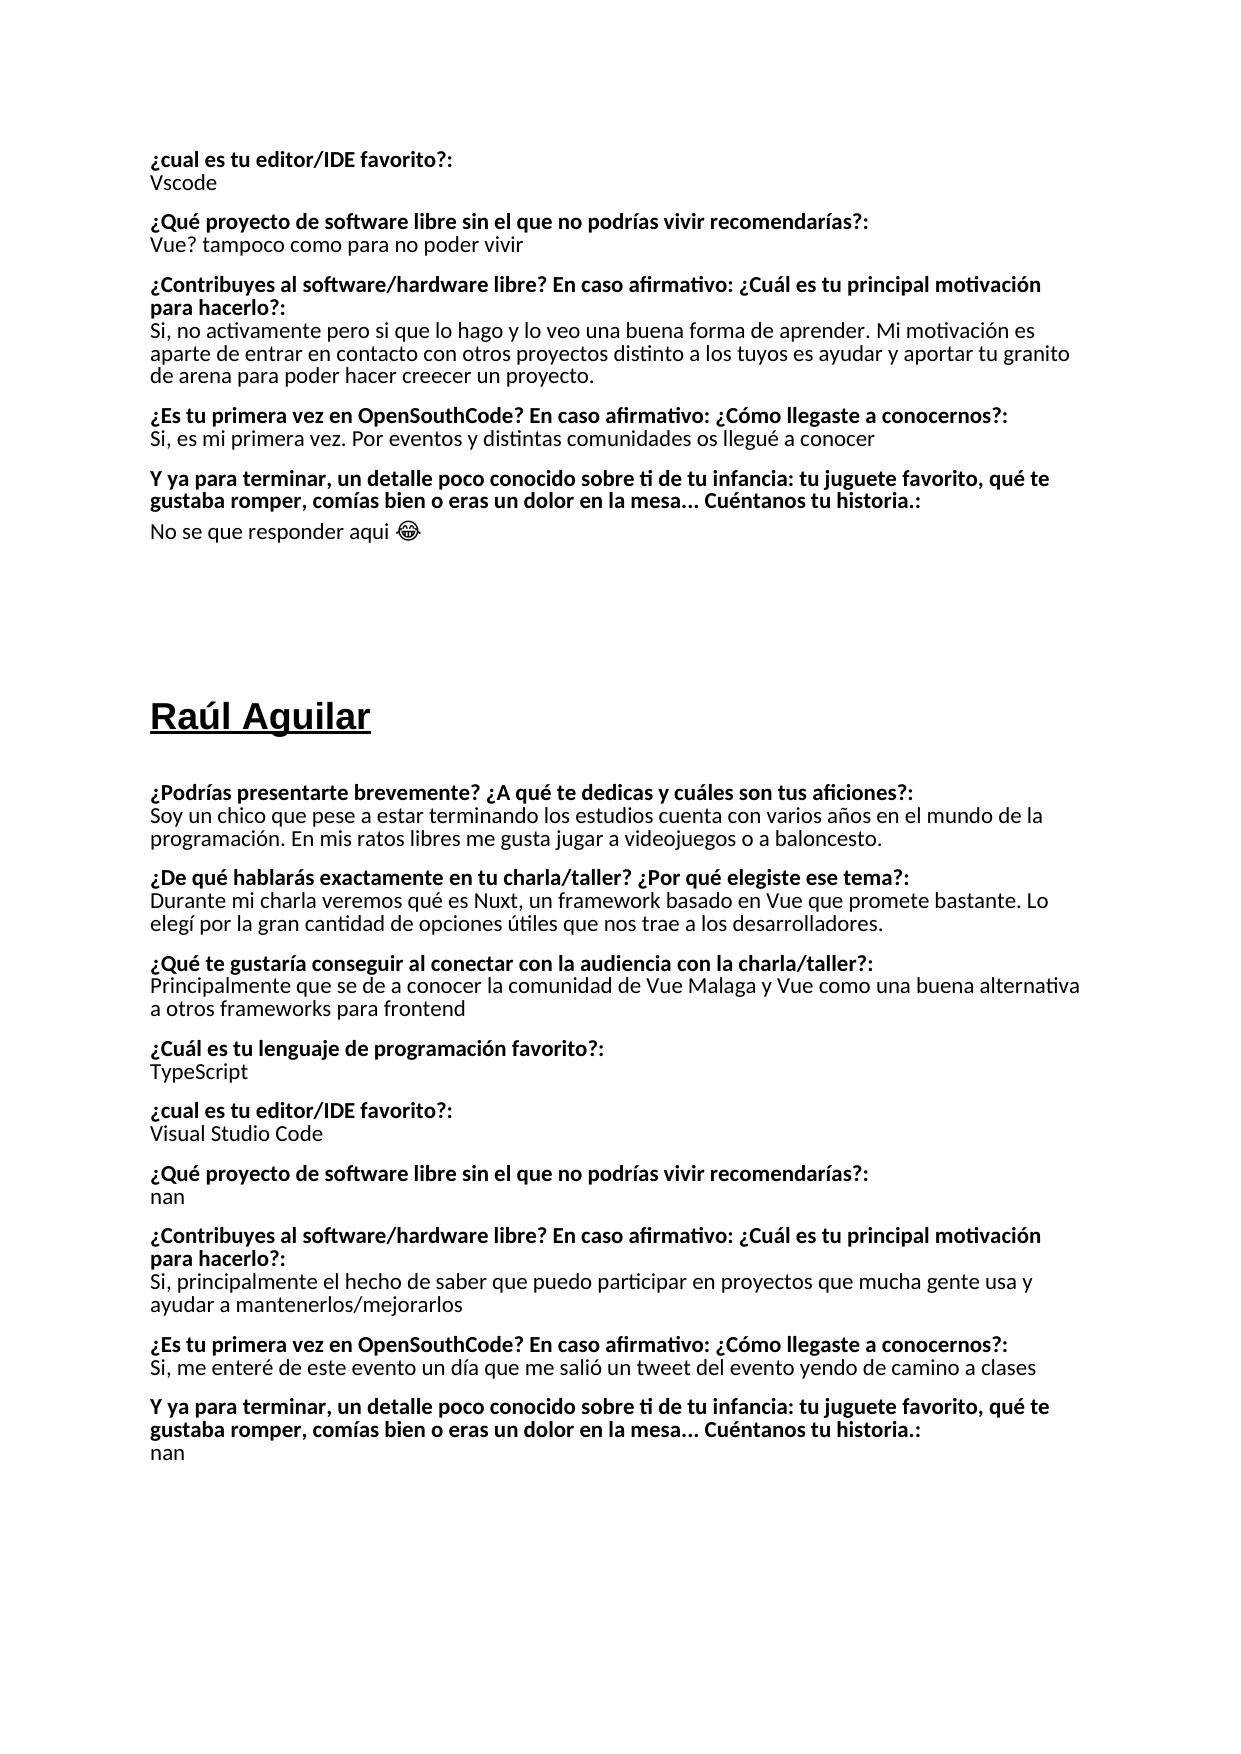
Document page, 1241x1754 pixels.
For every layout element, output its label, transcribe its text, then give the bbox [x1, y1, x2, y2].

text ¿Contribuyes al software/hardware libre? En caso afirmativo: ¿Cuál es tu principal motivación para hacerlo?: Si, principalmente el hecho de saber que puedo participar en proyectos que mucha gente usa y ayudar a mantenerlos/mejorarlos [150, 1227, 1090, 1318]
text Y ya para terminar, un detalle poco conocido sobre ti de tu infancia: tu juguete favorito, qué te gustaba romper, comías bien o eras un dolor en la mesa... Cuéntanos tu historia.: nan [150, 1398, 1090, 1466]
text ¿Podrías presentarte brevemente? ¿A qué te dedicas y cuáles son tus aficiones?: Soy un chico que pese a estar terminando los estudios cuenta con varios años en el mundo de la programación. En mis ratos libres me gusta jugar a videojuegos o a baloncesto. [150, 783, 1090, 852]
text ¿Contribuyes al software/hardware libre? En caso afirmativo: ¿Cuál es tu principal motivación para hacerlo?: Si, no activamente pero si que lo hago y lo veo una buena forma de aprender. Mi motivación es aparte de entrar en contacto con otros proyectos distinto a los tuyos es ayudar y aportar tu granito de arena para poder hacer creecer un proyecto. [150, 275, 1090, 389]
text ¿Cuál es tu lenguaje de programación favorito?: TypeScript [150, 1039, 1090, 1085]
text ¿Qué te gustaría conseguir al conectar con la audiencia con la charla/taller?: Principalmente que se de a conocer la comunidad de Vue Malaga y Vue como una buena alternativa a otros frameworks para frontend [150, 954, 1090, 1023]
subtitle Raúl Aguilar [150, 695, 1090, 737]
text ¿De qué hablarás exactamente en tu charla/taller? ¿Por qué elegiste ese tema?: Durante mi charla veremos qué es Nuxt, un framework basado en Vue que promete bastante. Lo elegí por la gran cantidad de opciones útiles que nos trae a los desarrolladores. [150, 868, 1090, 937]
text ¿Es tu primera vez en OpenSouthCode? En caso afirmativo: ¿Cómo llegaste a conocernos?: Si, me enteré de este evento un día que me salió un tweet del evento yendo de camino a clases [150, 1335, 1090, 1381]
text ¿Qué proyecto de software libre sin el que no podrías vivir recomendarías?: Vue? tampoco como para no poder vivir [150, 212, 1090, 258]
text ¿cual es tu editor/IDE favorito?: Vscode [150, 150, 1090, 196]
text ¿cual es tu editor/IDE favorito?: Visual Studio Code [150, 1102, 1090, 1148]
text ¿Es tu primera vez en OpenSouthCode? En caso afirmativo: ¿Cómo llegaste a conocernos?: Si, es mi primera vez. Por eventos y distintas comunidades os llegué a conocer [150, 406, 1090, 452]
text ¿Qué proyecto de software libre sin el que no podrías vivir recomendarías?: nan [150, 1164, 1090, 1210]
text Y ya para terminar, un detalle poco conocido sobre ti de tu infancia: tu juguete favorito, qué te gustaba romper, comías bien o eras un dolor en la mesa... Cuéntanos tu historia.: No se que responder aqui 😂 [150, 469, 1090, 546]
